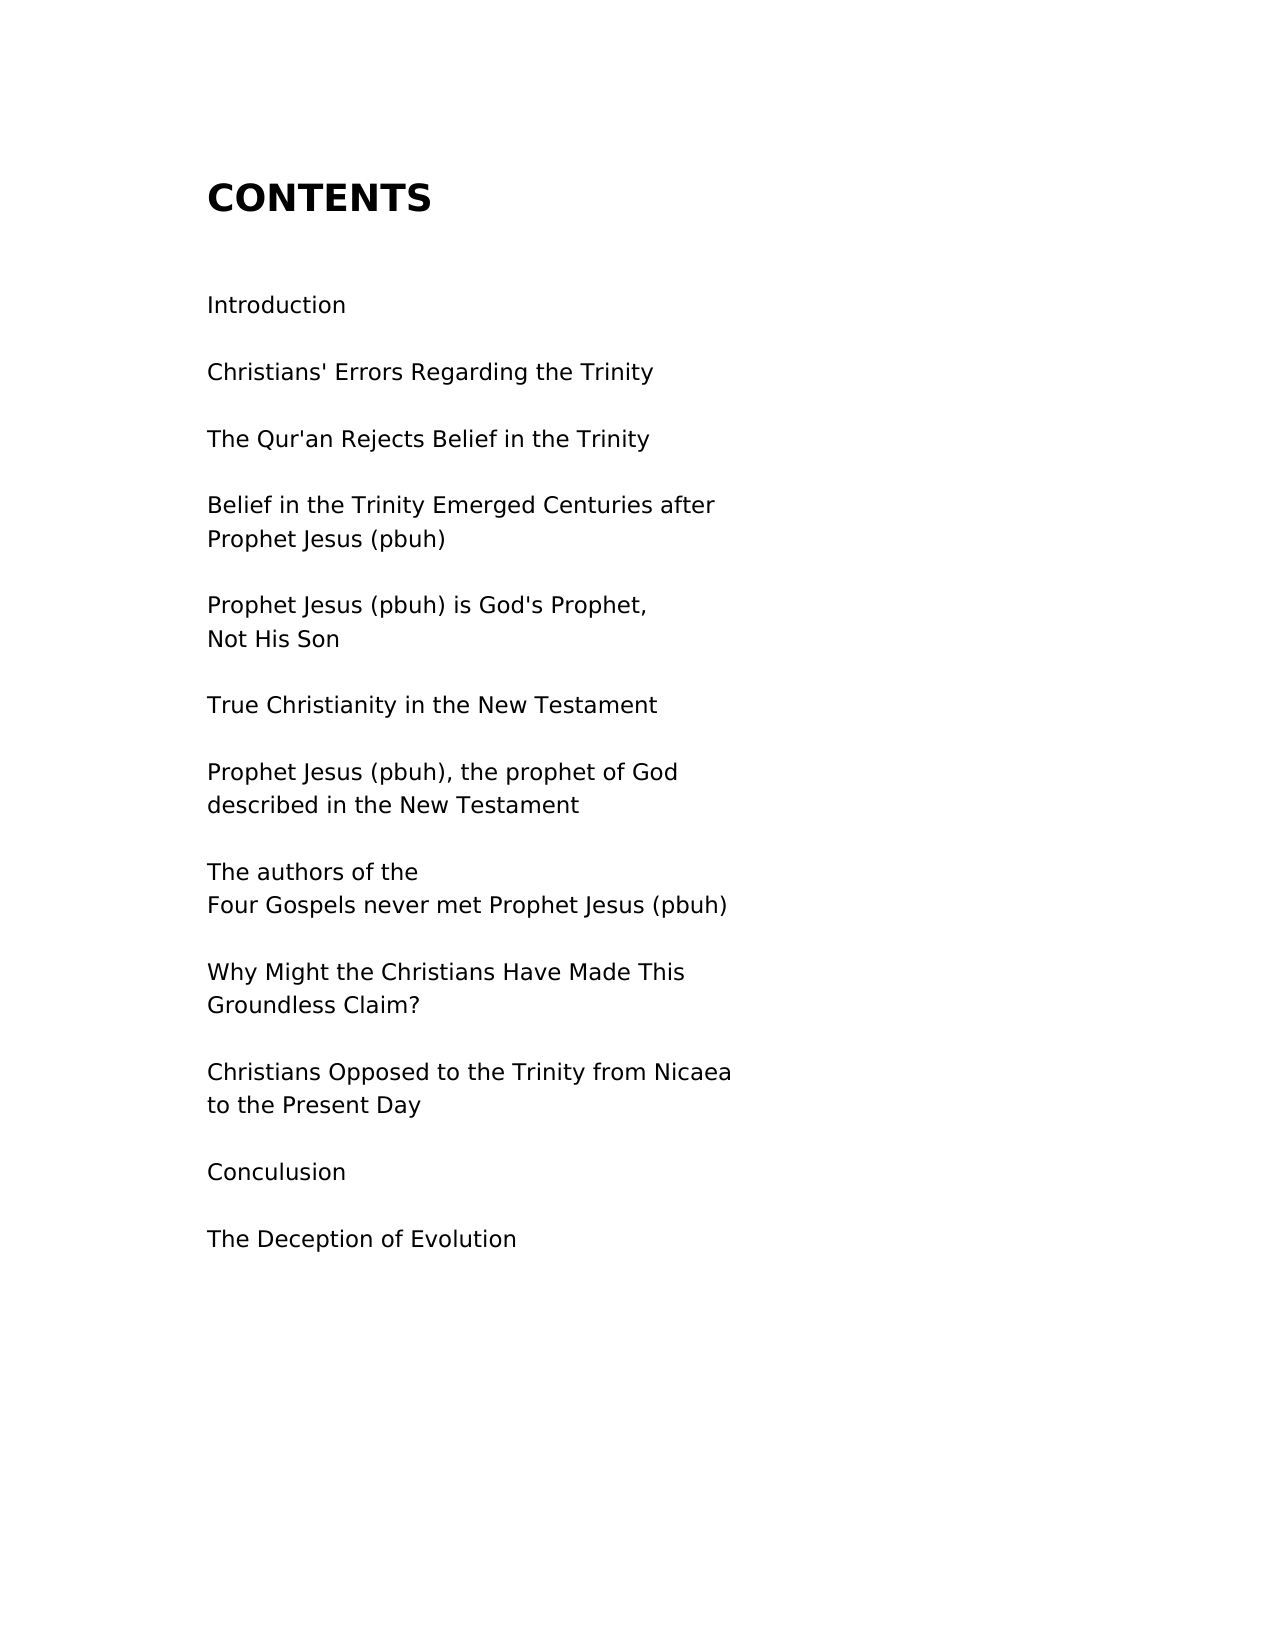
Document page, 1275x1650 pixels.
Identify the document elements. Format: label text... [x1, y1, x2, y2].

text True Christianity in the New Testament [148, 687, 1104, 720]
text Four Gospels never met Prophet Jesus (pbuh) [148, 887, 1104, 920]
text Christians' Errors Regarding the Trinity [148, 354, 1104, 387]
text described in the New Testament [148, 787, 1104, 820]
text Prophet Jesus (pbuh) [148, 520, 1104, 554]
text Belief in the Trinity Emerged Centuries after [148, 487, 1104, 520]
text Christians Opposed to the Trinity from Nicaea [148, 1054, 1104, 1087]
text Prophet Jesus (pbuh) is God's Prophet, [148, 587, 1104, 620]
text The authors of the [148, 854, 1104, 887]
text Prophet Jesus (pbuh), the prophet of God [148, 754, 1104, 787]
text The Qur'an Rejects Belief in the Trinity [148, 420, 1104, 454]
text to the Present Day [148, 1087, 1104, 1120]
text Not His Son [148, 620, 1104, 654]
text Introduction [148, 287, 1104, 320]
text The Deception of Evolution [148, 1220, 1104, 1254]
text Conculusion [148, 1154, 1104, 1187]
text CONTENTS [148, 177, 1104, 220]
text Why Might the Christians Have Made This [148, 954, 1104, 987]
text Groundless Claim? [148, 987, 1104, 1020]
